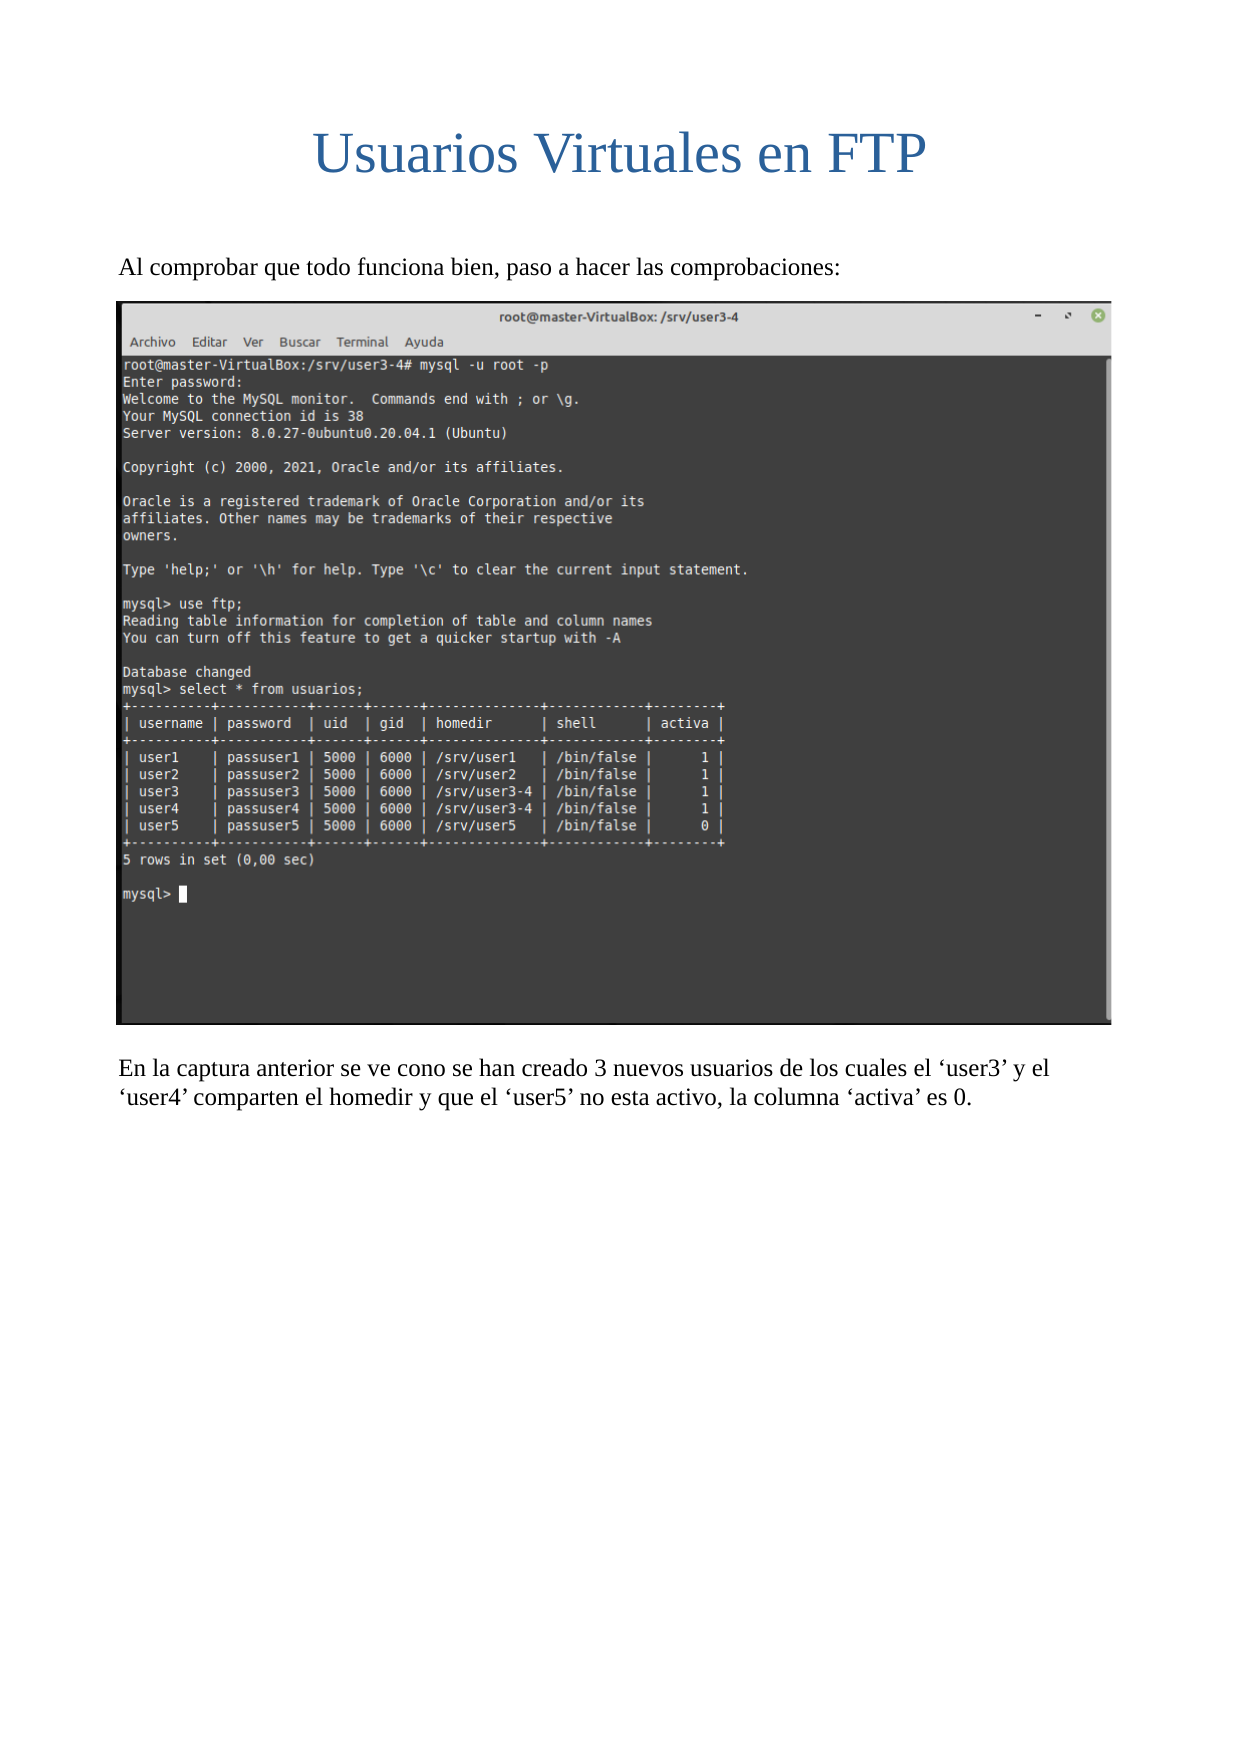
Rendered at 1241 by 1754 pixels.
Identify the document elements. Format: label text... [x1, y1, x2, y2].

text Usuarios Virtuales en FTP [118, 118, 1122, 185]
picture [683, 301, 1112, 1025]
text En la captura anterior se ve cono se han creado 3 nuevos usuarios de los cuales el ‘user3’ y el ‘user4’ comparten el homedir y que el ‘user5’ no esta activo, la columna ‘activa’ es 0. [118, 1053, 1122, 1110]
text Al comprobar que todo funciona bien, paso a hacer las comprobaciones: [118, 252, 1122, 281]
